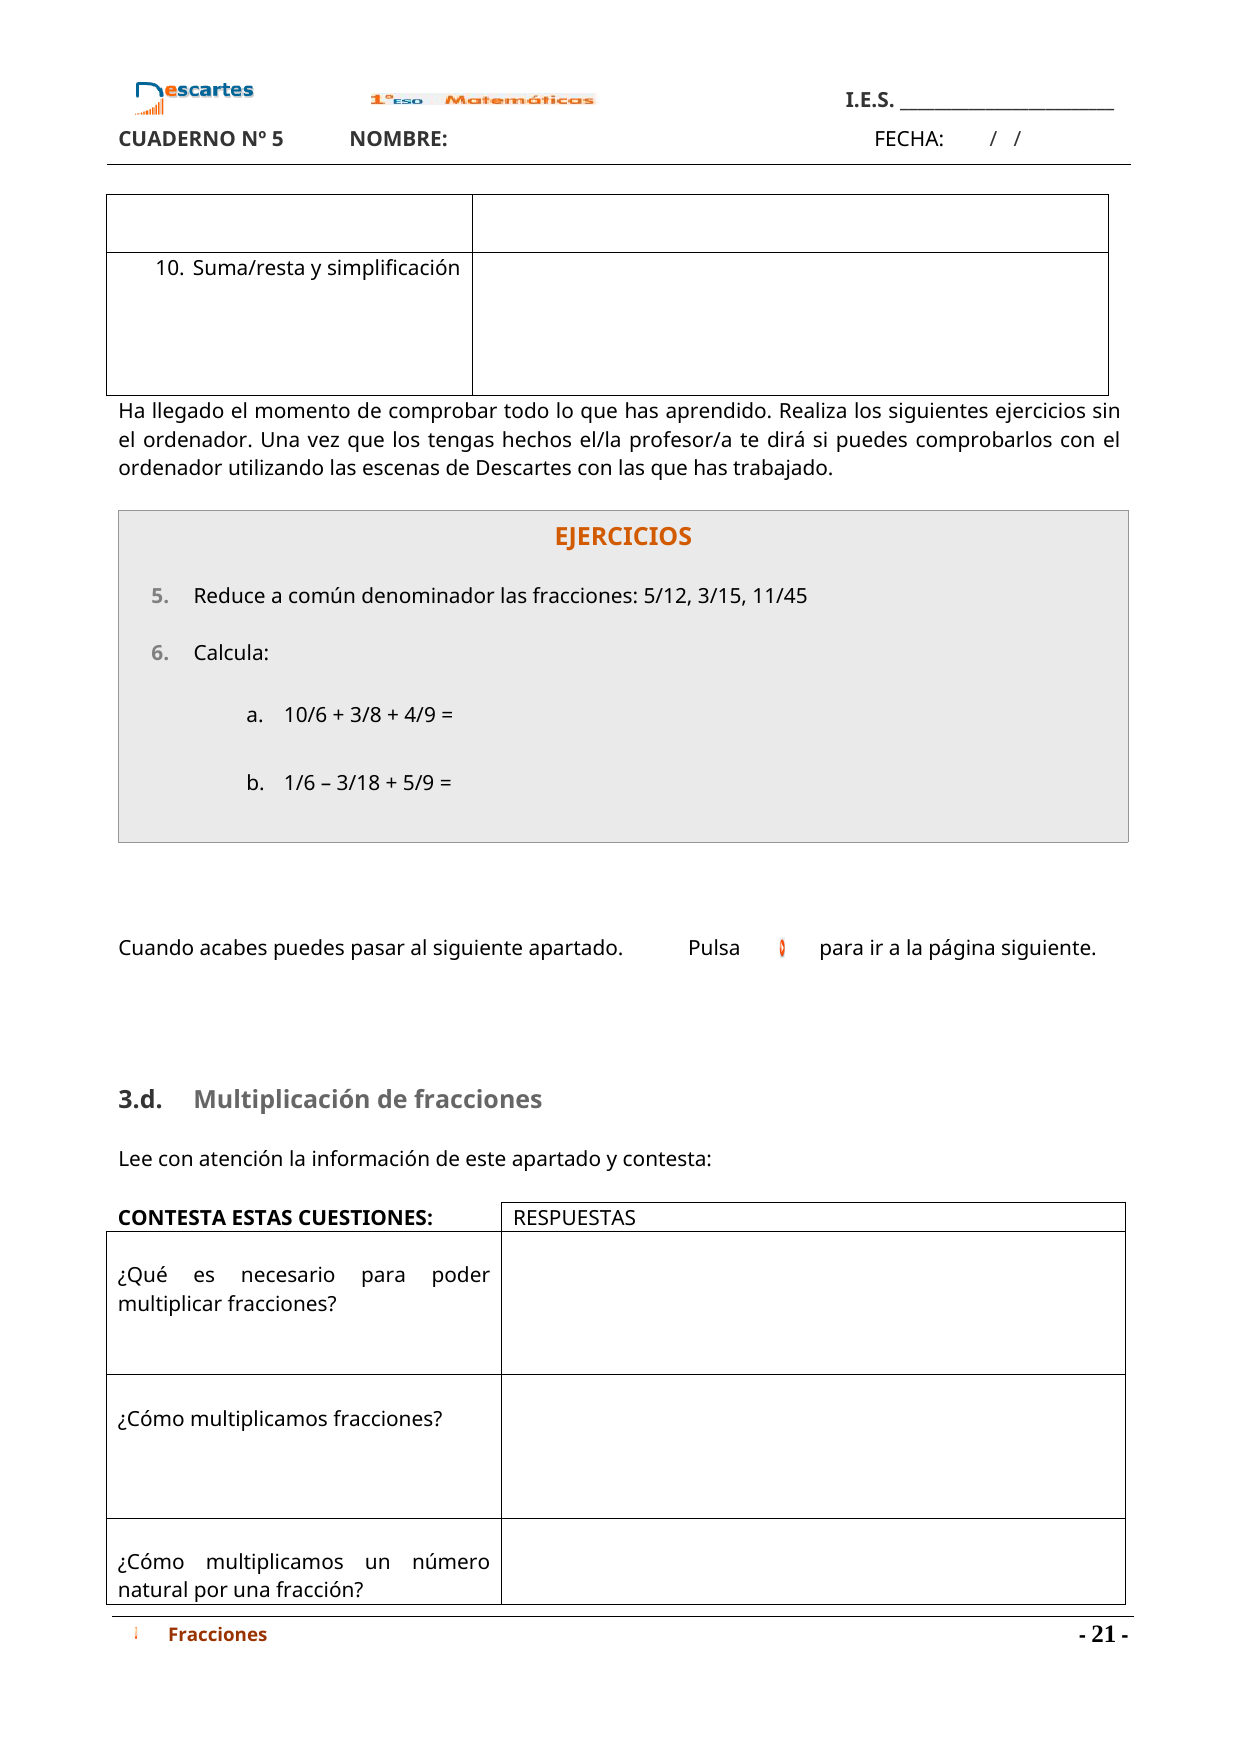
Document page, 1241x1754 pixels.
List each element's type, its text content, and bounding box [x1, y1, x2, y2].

table_cell [502, 1232, 1125, 1374]
list Reduce a común denominador las fracciones: 5/12, 3/15, 11/45 [169, 581, 1113, 609]
list 1/6 – 3/18 + 5/9 = [246, 768, 1113, 797]
table_cell [473, 195, 1108, 252]
table_cell [502, 1375, 1125, 1518]
picture [371, 93, 599, 105]
text Ha llegado el momento de comprobar todo lo que has aprendido. Realiza los siguientes ejercicios sin el ordenador. Una vez que los tengas hechos el/la profesor/a te dirá si puedes comprobarlos con el ordenador utilizando las escenas de Descartes con las que has trabajado. [118, 396, 1122, 482]
picture [779, 937, 785, 958]
text Lee con atención la información de este apartado y contesta: [118, 1144, 1122, 1173]
table_cell [473, 253, 1108, 395]
table_header para ir a la página siguiente. [812, 899, 1137, 967]
list Calcula: [169, 638, 1113, 666]
list Multiplicación de fracciones [118, 1082, 1122, 1116]
table_cell [502, 1519, 1125, 1604]
table_cell ¿Qué es necesario para poder multiplicar fracciones? [107, 1232, 501, 1374]
table_header CONTESTA ESTAS CUESTIONES: [106, 1202, 501, 1231]
table_cell Suma/resta y simplificación [107, 253, 472, 395]
table_cell ¿Cómo multiplicamos un número natural por una fracción? [107, 1519, 501, 1604]
table_cell ¿Cómo multiplicamos fracciones? [107, 1375, 501, 1518]
table_header Pulsa [681, 899, 756, 967]
picture [134, 82, 257, 115]
list 10/6 + 3/8 + 4/9 = [246, 700, 1113, 729]
table_header Cuando acabes puedes pasar al siguiente apartado. [111, 899, 681, 967]
subtitle EJERCICIOS [134, 518, 1113, 552]
table_header [756, 899, 812, 967]
table_cell [107, 195, 472, 252]
picture [134, 1626, 138, 1639]
table_header RESPUESTAS [502, 1203, 1125, 1231]
